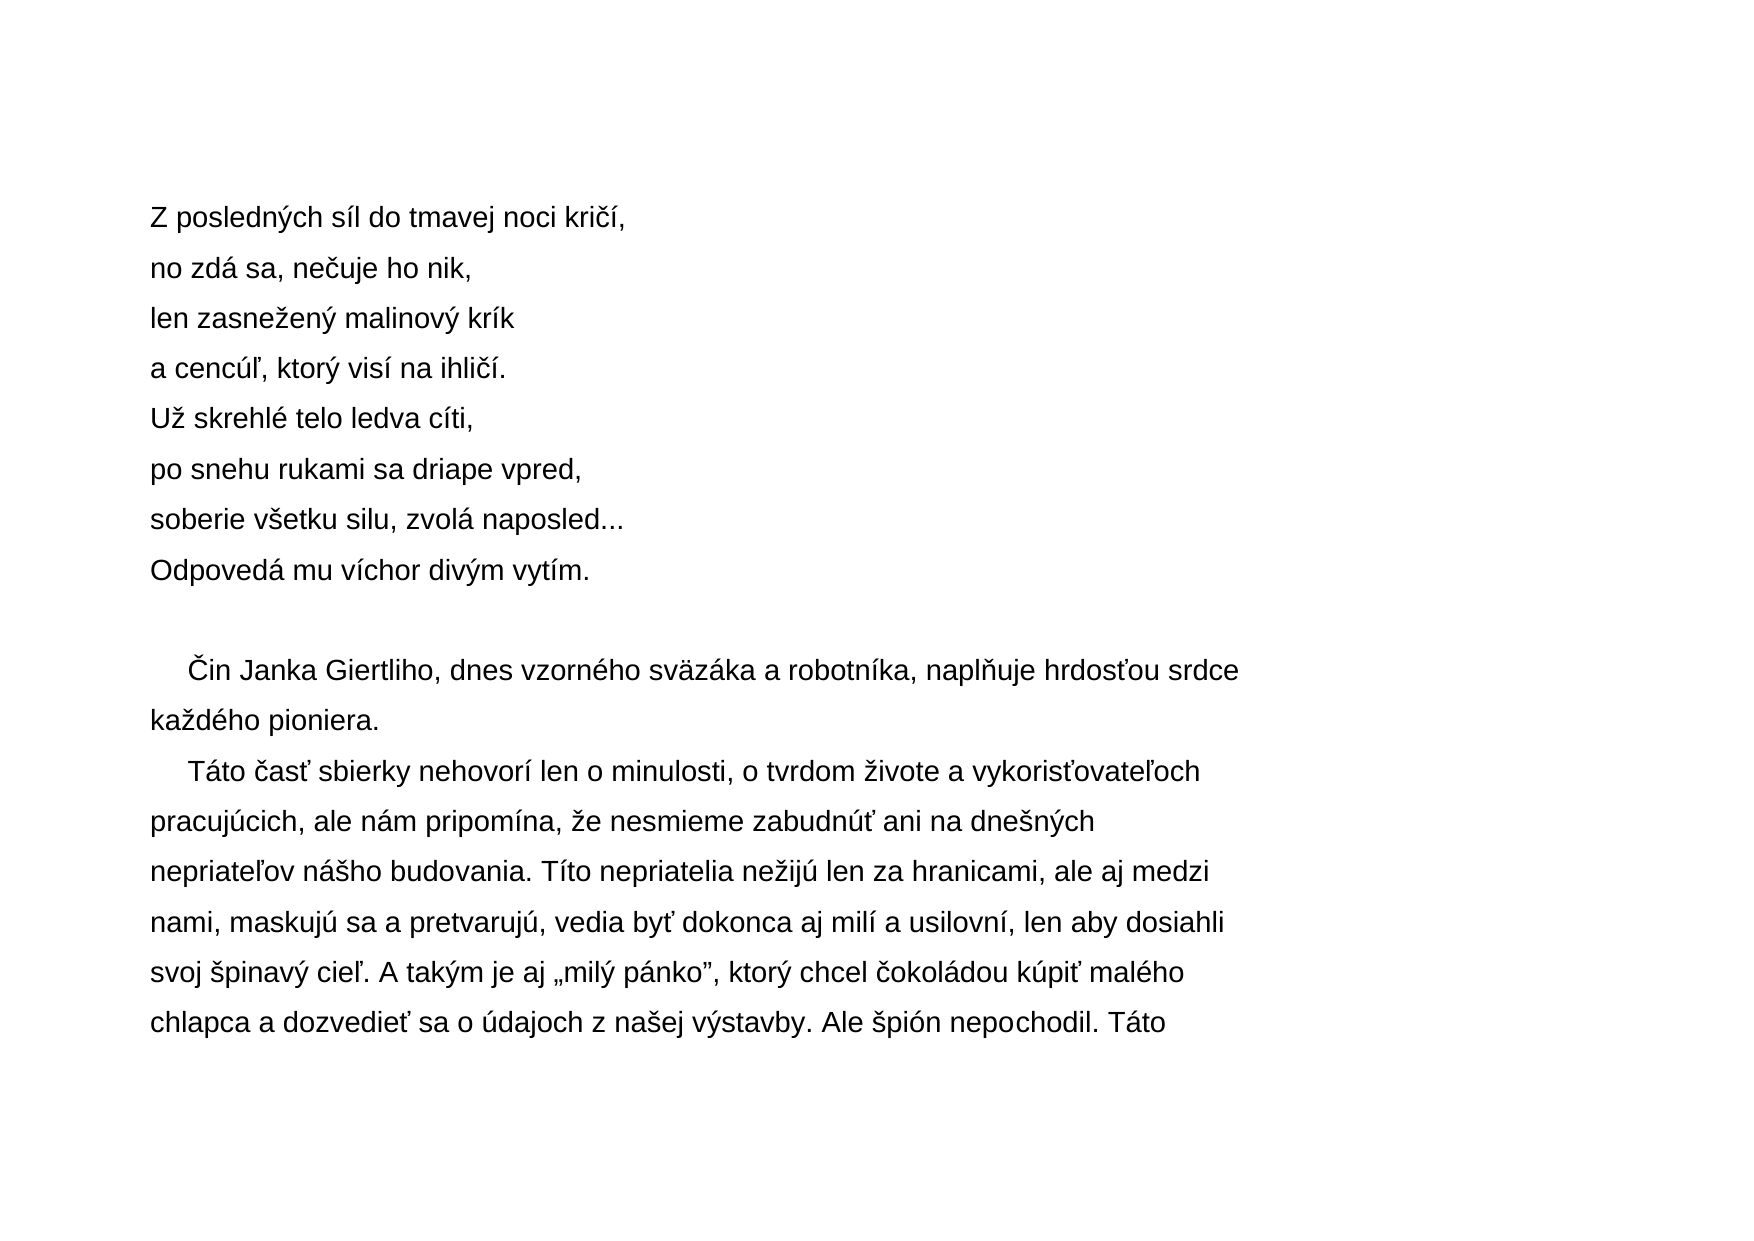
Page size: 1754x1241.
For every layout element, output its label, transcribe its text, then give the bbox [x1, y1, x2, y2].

text Táto časť sbierky nehovorí len o minulosti, o tvrdom živote a vykorisťovateľoch pracujúcich, ale nám pripomína, že nesmieme zabudnúť ani na dnešných nepriateľov nášho budo­vania. Títo nepriatelia nežijú len za hranicami, ale aj medzi nami, maskujú sa a pretvarujú, vedia byť dokonca aj milí a usilovní, len aby dosiahli svoj špinavý cieľ. A takým je aj „milý pánko”, ktorý chcel čokoládou kúpiť malého chlapca a dozvedieť sa o údajoch z našej výstavby. Ale špión nepo­chodil. Táto [150, 754, 1243, 1039]
text soberie všetku silu, zvolá naposled... [150, 502, 1243, 536]
text po snehu rukami sa driape vpred, [150, 452, 1243, 485]
text Odpovedá mu víchor divým vytím. [150, 552, 1243, 586]
text a cencúľ, ktorý visí na ihličí. [150, 351, 1243, 385]
text Už skrehlé telo ledva cíti, [150, 402, 1243, 435]
text no zdá sa, nečuje ho nik, [150, 251, 1243, 284]
text Čin Janka Giertliho, dnes vzorného sväzáka a robotníka, naplňuje hrdosťou srdce každého pioniera. [150, 653, 1243, 737]
text Z posledných síl do tmavej noci kričí, [150, 200, 1243, 234]
text len zasnežený malinový krík [150, 301, 1243, 334]
